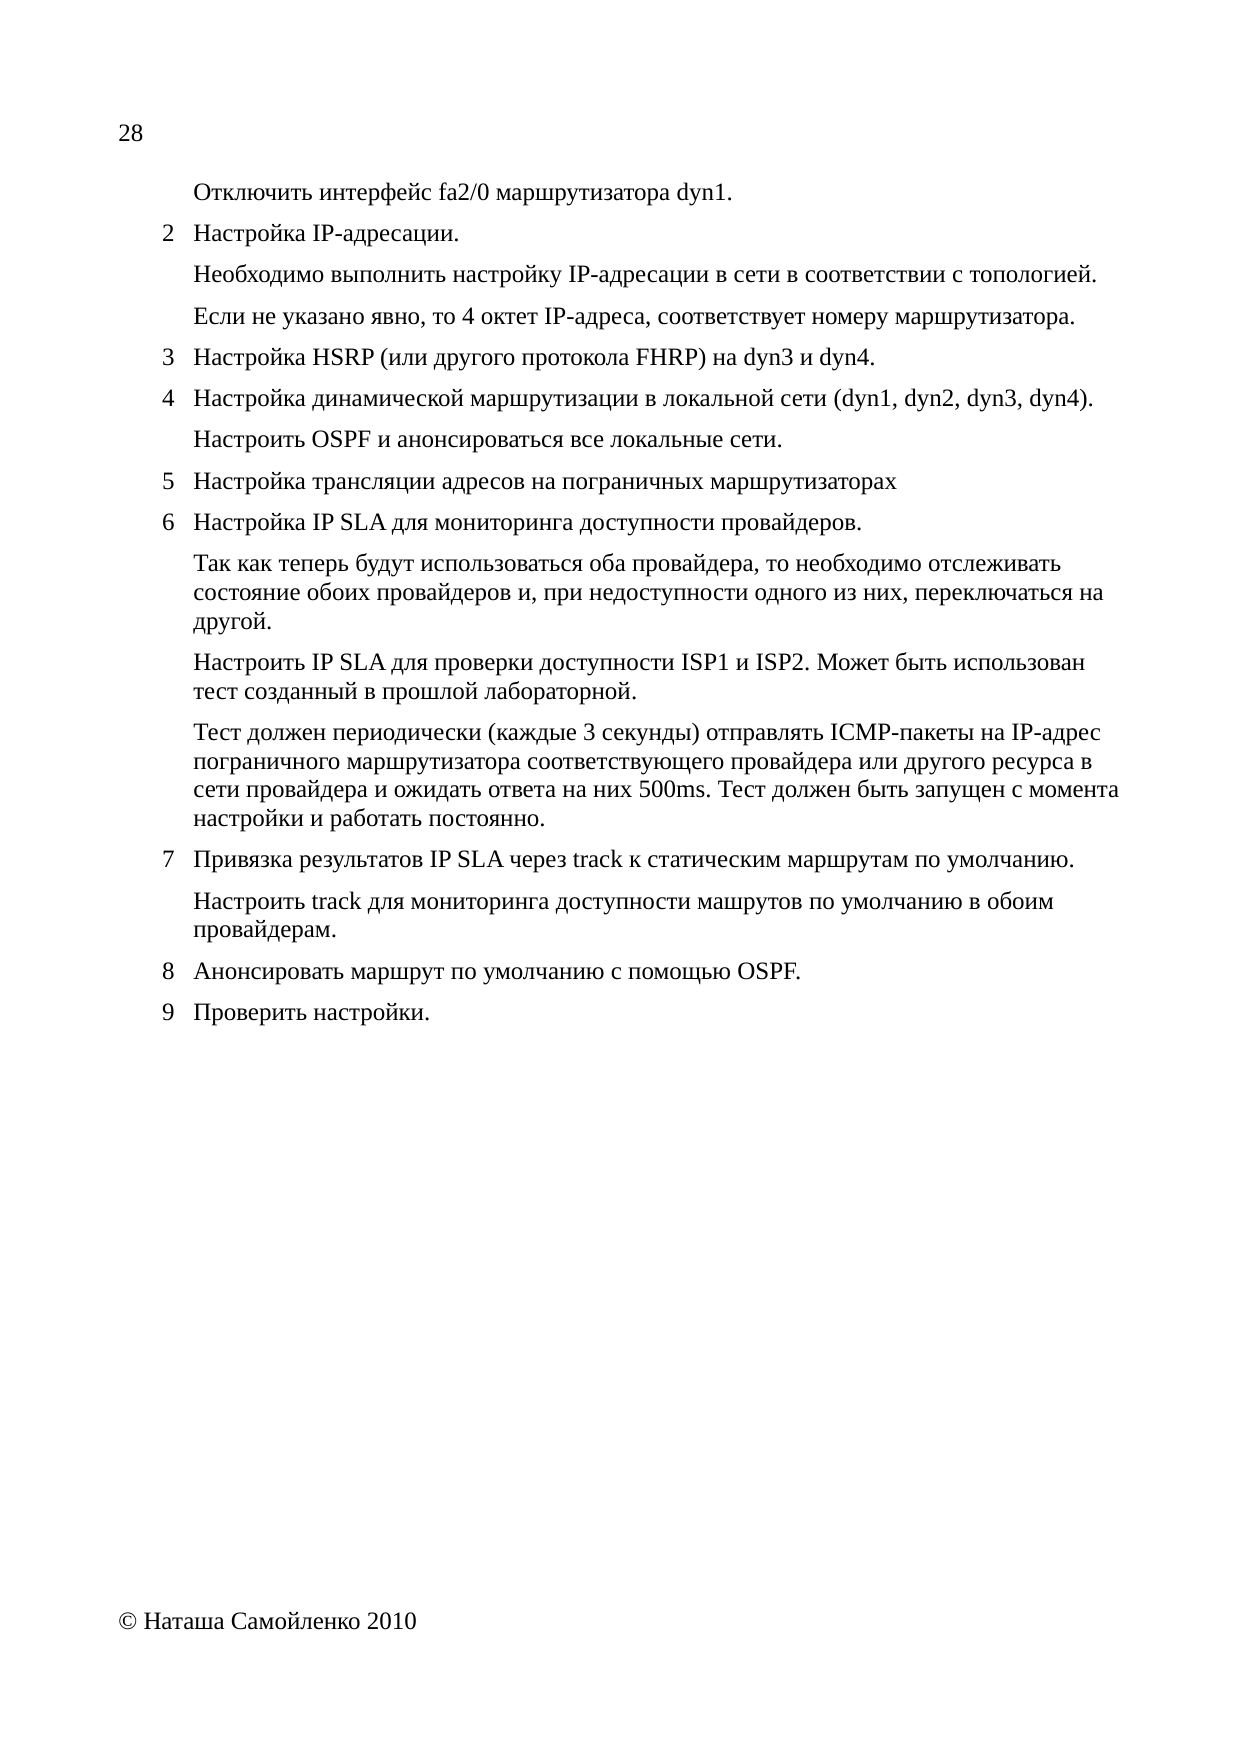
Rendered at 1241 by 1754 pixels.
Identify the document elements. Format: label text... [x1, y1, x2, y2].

list Настройка HSRP (или другого протокола FHRP) на dyn3 и dyn4. [156, 342, 1122, 371]
list Проверить настройки. [156, 997, 1122, 1026]
list Настройка IP SLA для мониторинга доступности провайдеров. [156, 507, 1122, 536]
list Настроить OSPF и анонсироваться все локальные сети. [156, 424, 1122, 453]
list Отключить интерфейс fa2/0 маршрутизатора dyn1. [156, 177, 1122, 206]
list Так как теперь будут использоваться оба провайдера, то необходимо отслеживать состояние обоих провайдеров и, при недоступности одного из них, переключаться на другой. [156, 548, 1122, 634]
list Настроить IP SLA для проверки доступности ISP1 и ISP2. Может быть использован тест созданный в прошлой лабораторной. [156, 647, 1122, 704]
list Настройка трансляции адресов на пограничных маршрутизаторах [156, 466, 1122, 494]
list Настроить track для мониторинга доступности машрутов по умолчанию в обоим провайдерам. [156, 886, 1122, 943]
list Анонсировать маршрут по умолчанию с помощью OSPF. [156, 956, 1122, 984]
list Привязка результатов IP SLA через track к статическим маршрутам по умолчанию. [156, 844, 1122, 873]
list Если не указано явно, то 4 октет IP-адреса, соответствует номеру маршрутизатора. [156, 301, 1122, 329]
list Настройка IP-адресации. [156, 218, 1122, 247]
list Настройка динамической маршрутизации в локальной сети (dyn1, dyn2, dyn3, dyn4). [156, 383, 1122, 412]
list Необходимо выполнить настройку IP-адресации в сети в соответствии с топологией. [156, 259, 1122, 288]
list Тест должен периодически (каждые 3 секунды) отправлять ICMP-пакеты на IP-адрес пограничного маршрутизатора соответствующего провайдера или другого ресурса в сети провайдера и ожидать ответа на них 500ms. Тест должен быть запущен с момента настройки и работать постоянно. [156, 717, 1122, 832]
